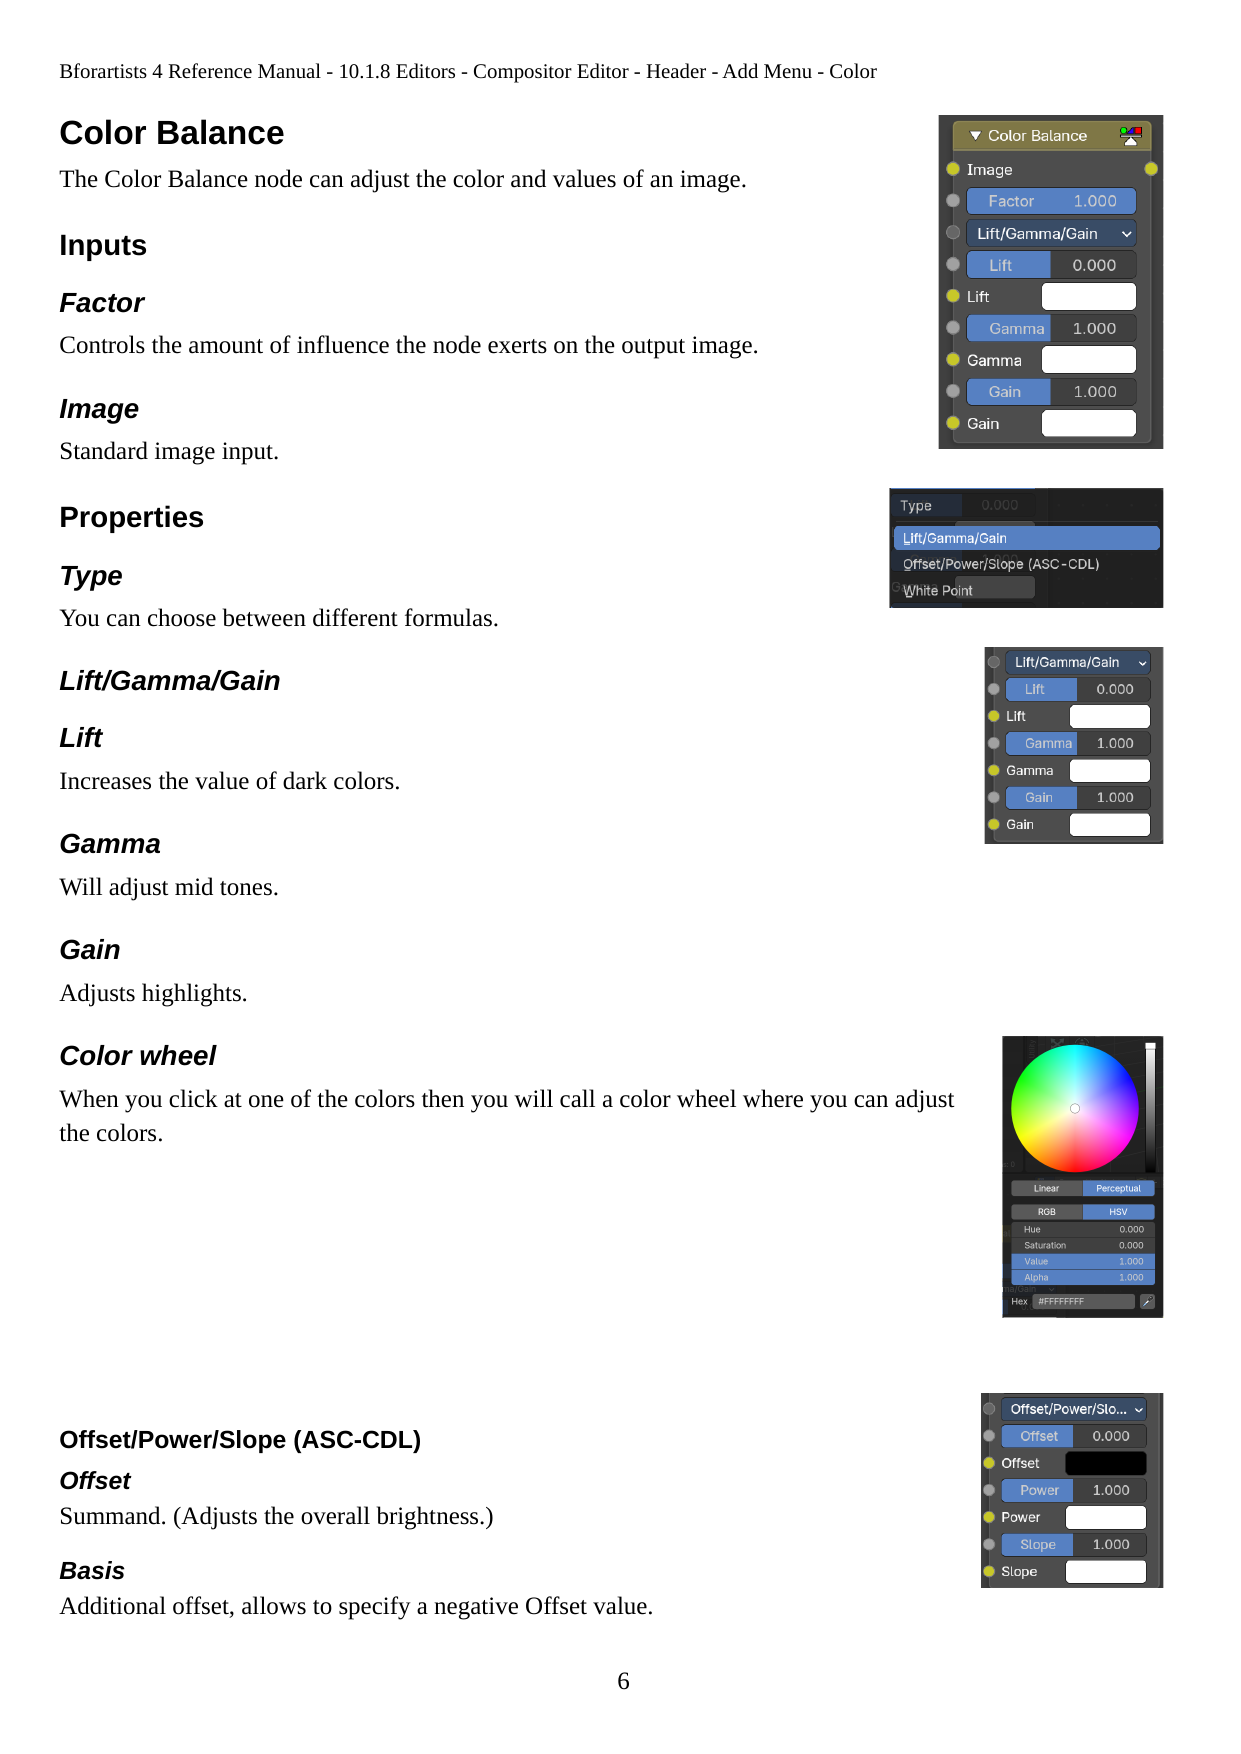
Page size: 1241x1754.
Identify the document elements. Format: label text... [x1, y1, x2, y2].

subtitle Gamma [59, 828, 1181, 859]
subtitle [1164, 665, 1181, 697]
subtitle [1164, 1039, 1181, 1071]
subtitle Basis [59, 1556, 981, 1585]
text Additional offset, allows to specify a negative Offset value. [59, 1591, 1181, 1620]
picture [1002, 1036, 1164, 1318]
text Summand. (Adjusts the overall brightness.) [59, 1501, 981, 1530]
subtitle Lift [59, 722, 984, 753]
subtitle Lift/Gamma/Gain [59, 665, 984, 697]
text Controls the amount of influence the node exerts on the output image. [59, 331, 938, 359]
subtitle Offset [59, 1466, 981, 1495]
subtitle Factor [59, 286, 938, 318]
text When you click at one of the colors then you will call a color wheel where you can adjust the colors. [59, 1084, 1002, 1147]
subtitle [1164, 227, 1181, 261]
subtitle [1164, 392, 1181, 424]
subtitle [1164, 1556, 1181, 1585]
picture [981, 1393, 1164, 1588]
text Increases the value of dark colors. [59, 766, 984, 795]
subtitle [1164, 559, 1181, 591]
subtitle Image [59, 392, 938, 424]
subtitle Inputs [59, 227, 938, 261]
subtitle Properties [59, 500, 889, 534]
subtitle [1164, 1466, 1181, 1495]
subtitle Type [59, 559, 889, 591]
text Will adjust mid tones. [59, 872, 1181, 901]
subtitle Offset/Power/Slope (ASC-CDL) [59, 1425, 981, 1454]
text The Color Balance node can adjust the color and values of an image. [59, 164, 938, 192]
picture [889, 488, 1164, 608]
picture [984, 647, 1164, 844]
text Standard image input. [59, 436, 1181, 465]
subtitle Gain [59, 933, 1181, 965]
text Adjusts highlights. [59, 978, 1181, 1007]
subtitle [1164, 722, 1181, 753]
picture [938, 115, 1164, 449]
subtitle Color Balance [59, 113, 1181, 151]
subtitle [1164, 500, 1181, 534]
text You can choose between different formulas. [59, 603, 1181, 632]
subtitle Color wheel [59, 1039, 1002, 1071]
subtitle [1164, 286, 1181, 318]
